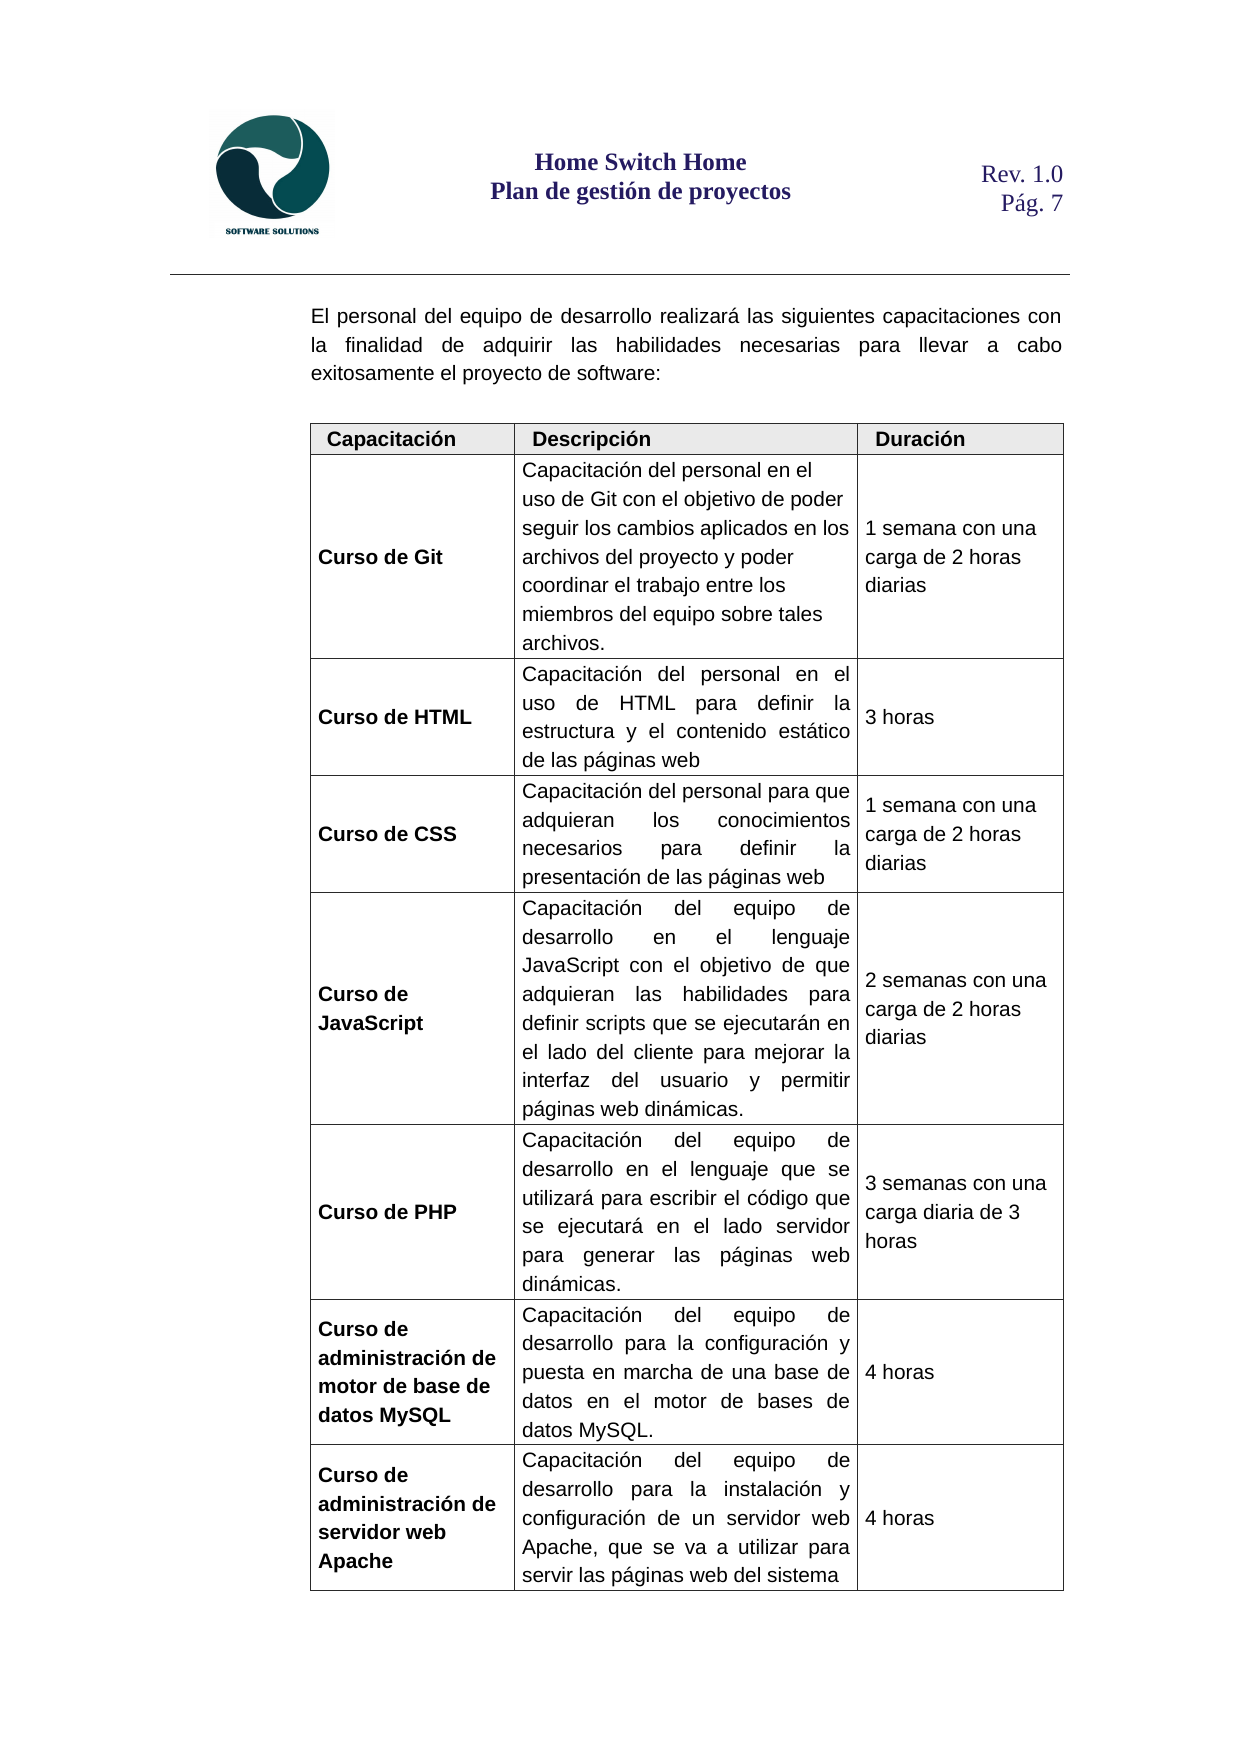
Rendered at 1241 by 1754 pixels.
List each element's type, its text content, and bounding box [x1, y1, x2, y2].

text El personal del equipo de desarrollo realizará las siguientes capacitaciones con la finalidad de adquirir las habilidades necesarias para llevar a cabo exitosamente el proyecto de software: [311, 304, 1063, 385]
table_cell Curso de administración de servidor web Apache [311, 1445, 514, 1590]
table_cell 1 semana con una carga de 2 horas diarias [858, 455, 1063, 658]
table_cell Curso de Git [311, 455, 514, 658]
table_header Capacitación [311, 424, 514, 454]
table_cell 2 semanas con una carga de 2 horas diarias [858, 893, 1063, 1124]
table_cell Capacitación del personal en el uso de HTML para definir la estructura y el contenido estático de las páginas web [515, 659, 857, 775]
picture [209, 109, 335, 238]
table_header Duración [858, 424, 1063, 454]
table_cell Curso de JavaScript [311, 893, 514, 1124]
table_cell Curso de HTML [311, 659, 514, 775]
table_cell 1 semana con una carga de 2 horas diarias [858, 776, 1063, 892]
table_cell Capacitación del equipo de desarrollo para la configuración y puesta en marcha de una base de datos en el motor de bases de datos MySQL. [515, 1300, 857, 1444]
table_cell 4 horas [858, 1300, 1063, 1444]
table_cell 4 horas [858, 1445, 1063, 1590]
table_cell Curso de PHP [311, 1125, 514, 1298]
table_cell Capacitación del equipo de desarrollo para la instalación y configuración de un servidor web Apache, que se va a utilizar para servir las páginas web del sistema [515, 1445, 857, 1590]
table_cell Curso de administración de motor de base de datos MySQL [311, 1300, 514, 1444]
table_cell Capacitación del personal para que adquieran los conocimientos necesarios para definir la presentación de las páginas web [515, 776, 857, 892]
table_cell 3 semanas con una carga diaria de 3 horas [858, 1125, 1063, 1298]
table_cell Capacitación del personal en el uso de Git con el objetivo de poder seguir los cambios aplicados en los archivos del proyecto y poder coordinar el trabajo entre los miembros del equipo sobre tales archivos. [515, 455, 857, 658]
table_cell Curso de CSS [311, 776, 514, 892]
table_cell Capacitación del equipo de desarrollo en el lenguaje JavaScript con el objetivo de que adquieran las habilidades para definir scripts que se ejecutarán en el lado del cliente para mejorar la interfaz del usuario y permitir páginas web dinámicas. [515, 893, 857, 1124]
table_cell 3 horas [858, 659, 1063, 775]
table_cell Capacitación del equipo de desarrollo en el lenguaje que se utilizará para escribir el código que se ejecutará en el lado servidor para generar las páginas web dinámicas. [515, 1125, 857, 1298]
table_header Descripción [515, 424, 857, 454]
